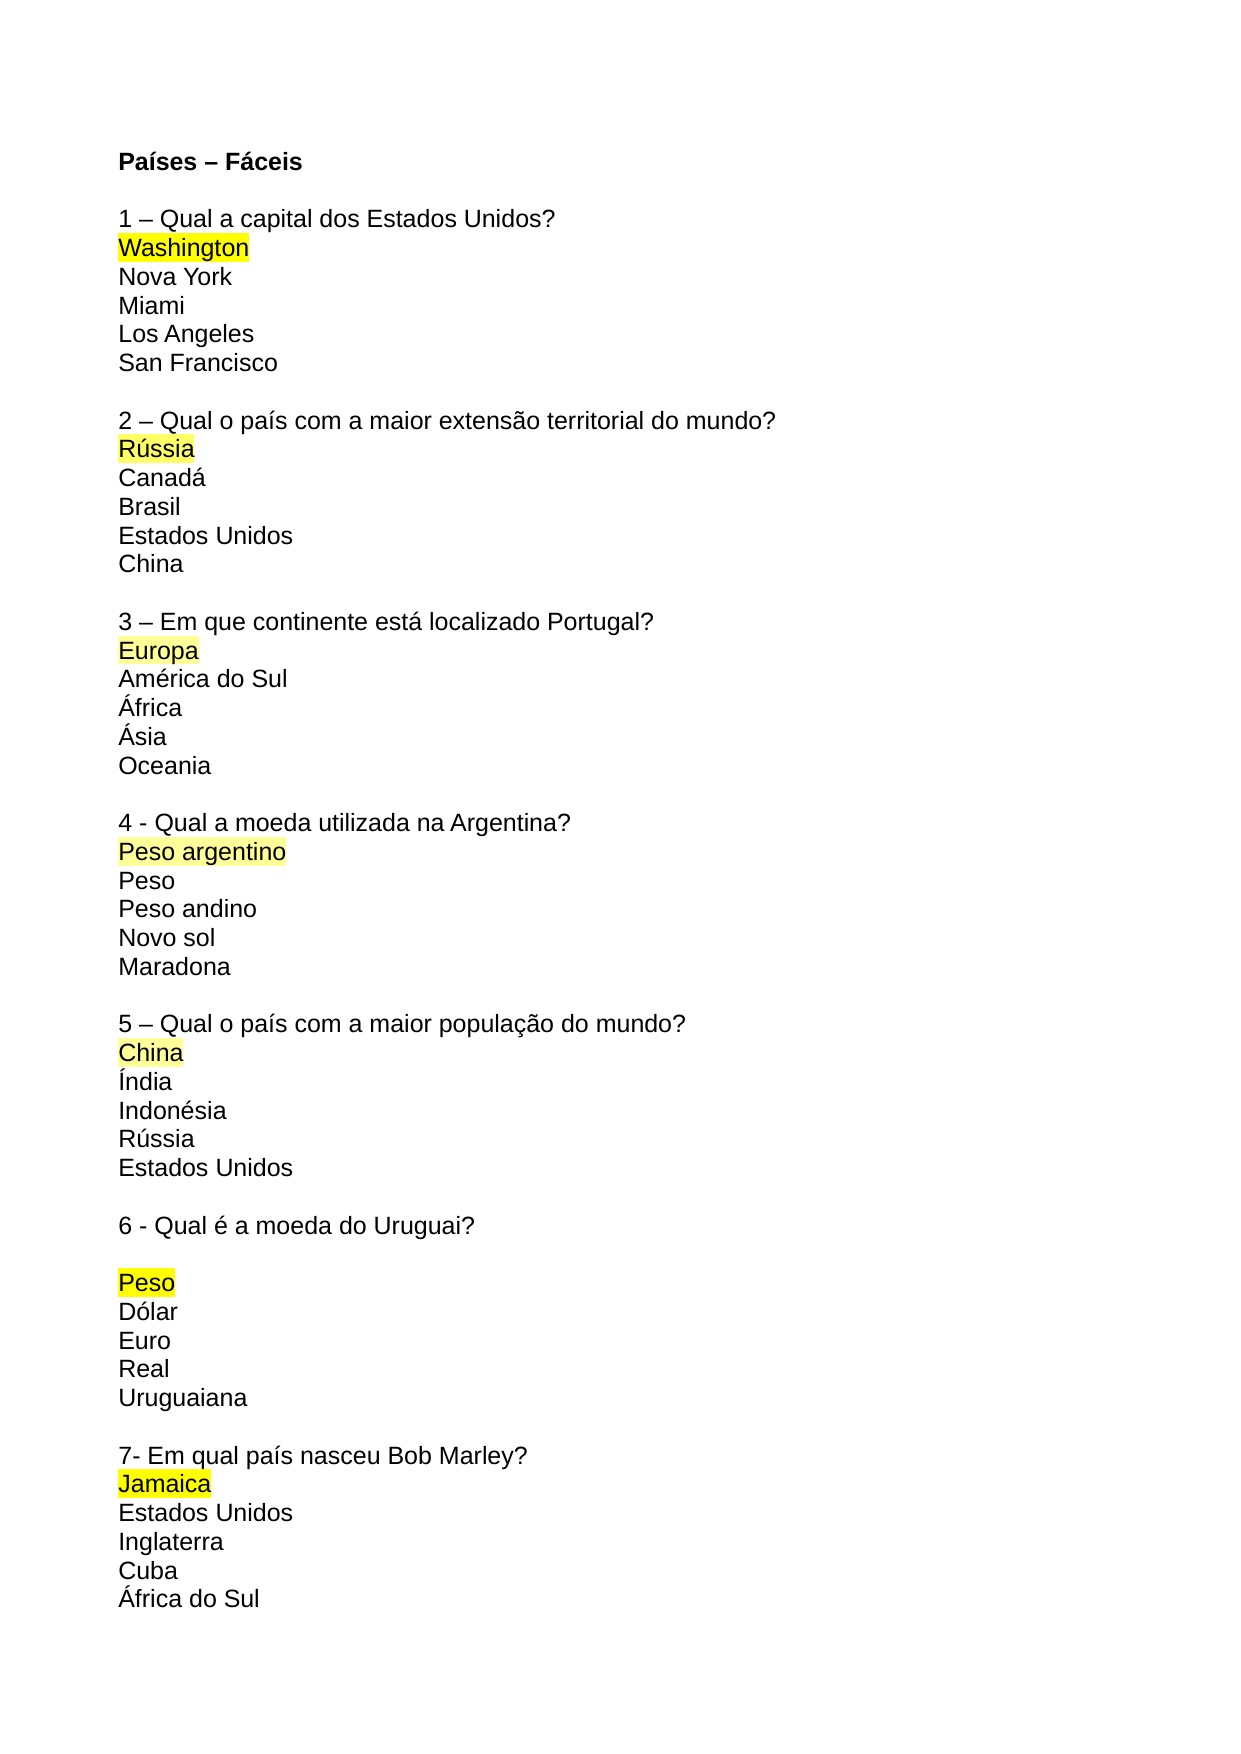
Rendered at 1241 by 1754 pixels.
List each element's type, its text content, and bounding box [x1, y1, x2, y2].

text África [118, 693, 1122, 722]
text Rússia [118, 1124, 1122, 1153]
text 5 – Qual o país com a maior população do mundo? [118, 1009, 1122, 1038]
text Estados Unidos [118, 1498, 1122, 1527]
text Los Angeles [118, 319, 1122, 348]
text Estados Unidos [118, 1153, 1122, 1182]
text Peso [118, 1268, 1122, 1297]
text 3 – Em que continente está localizado Portugal? [118, 607, 1122, 636]
text Novo sol [118, 923, 1122, 952]
text Brasil [118, 492, 1122, 521]
text América do Sul [118, 664, 1122, 693]
text Rússia [118, 434, 1122, 463]
text Oceania [118, 751, 1122, 779]
text Washington [118, 233, 1122, 262]
text San Francisco [118, 348, 1122, 377]
text 4 - Qual a moeda utilizada na Argentina? [118, 808, 1122, 837]
text 6 - Qual é a moeda do Uruguai? [118, 1211, 1122, 1239]
text Jamaica [118, 1469, 1122, 1498]
text Inglaterra [118, 1527, 1122, 1556]
text Peso andino [118, 894, 1122, 923]
text Índia [118, 1067, 1122, 1096]
text Cuba [118, 1556, 1122, 1584]
text África do Sul [118, 1584, 1122, 1613]
text Miami [118, 291, 1122, 319]
text 1 – Qual a capital dos Estados Unidos? [118, 204, 1122, 233]
text Indonésia [118, 1096, 1122, 1124]
text China [118, 1038, 1122, 1067]
text China [118, 549, 1122, 578]
text Peso [118, 866, 1122, 894]
text Maradona [118, 952, 1122, 981]
text Uruguaiana [118, 1383, 1122, 1412]
text Canadá [118, 463, 1122, 492]
text Euro [118, 1326, 1122, 1354]
text Dólar [118, 1297, 1122, 1326]
text 2 – Qual o país com a maior extensão territorial do mundo? [118, 406, 1122, 434]
text 7- Em qual país nasceu Bob Marley? [118, 1441, 1122, 1469]
text Real [118, 1354, 1122, 1383]
text Nova York [118, 262, 1122, 291]
text Países – Fáceis [118, 147, 1122, 176]
text Europa [118, 636, 1122, 664]
text Peso argentino [118, 837, 1122, 866]
text Ásia [118, 722, 1122, 751]
text Estados Unidos [118, 521, 1122, 549]
